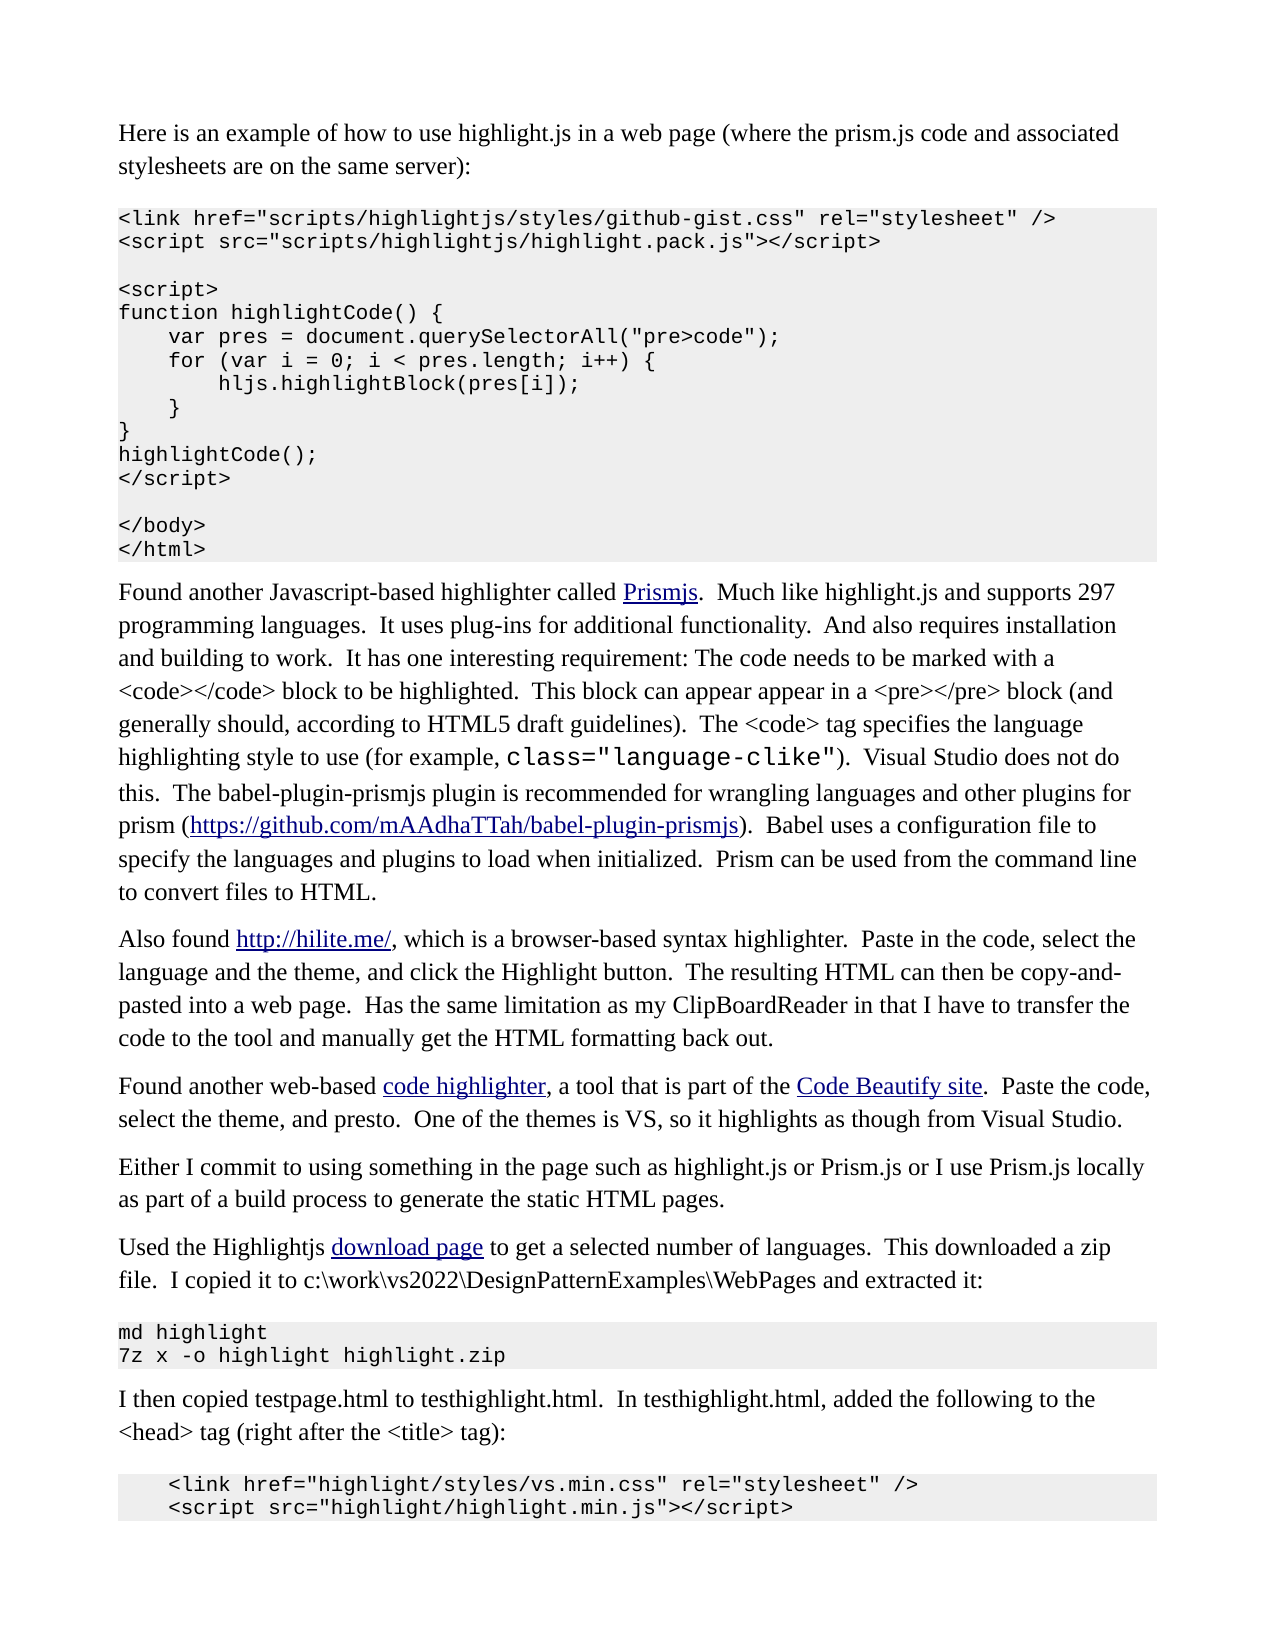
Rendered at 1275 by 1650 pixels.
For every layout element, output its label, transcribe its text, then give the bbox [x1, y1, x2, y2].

text function highlightCode() { [118, 302, 1157, 326]
text hljs.highlightBlock(pres[i]); [118, 373, 1157, 397]
text } [118, 397, 1157, 421]
text var pres = document.querySelectorAll("pre>code"); [118, 326, 1157, 349]
text </html> [118, 539, 1157, 562]
text Here is an example of how to use highlight.js in a web page (where the prism.js code and associated stylesheets are on the same server): [118, 118, 1157, 180]
text <script src="highlight/highlight.min.js"></script> [118, 1497, 1157, 1521]
text 7z x -o highlight highlight.zip [118, 1345, 1157, 1369]
text highlightCode(); [118, 444, 1157, 468]
text Found another Javascript-based highlighter called Prismjs. Much like highlight.js and supports 297 programming languages. It uses plug-ins for additional functionality. And also requires installation and building to work. It has one interesting requirement: The code needs to be marked with a <code></code> block to be highlighted. This block can appear appear in a <pre></pre> block (and generally should, according to HTML5 draft guidelines). The <code> tag specifies the language highlighting style to use (for example, class="language-clike"). Visual Studio does not do this. The babel-plugin-prismjs plugin is recommended for wrangling languages and other plugins for prism (https://github.com/mAAdhaTTah/babel-plugin-prismjs). Babel uses a configuration file to specify the languages and plugins to load when initialized. Prism can be used from the command line to convert files to HTML. [118, 577, 1157, 905]
text I then copied testpage.html to testhighlight.html. In testhighlight.html, added the following to the <head> tag (right after the <title> tag): [118, 1384, 1157, 1446]
text <link href="scripts/highlightjs/styles/github-gist.css" rel="stylesheet" /> [118, 208, 1157, 231]
text Found another web-based code highlighter, a tool that is part of the Code Beautify site. Paste the code, select the theme, and presto. One of the themes is VS, so it highlights as though from Visual Studio. [118, 1071, 1157, 1133]
text } [118, 421, 1157, 444]
text <script src="scripts/highlightjs/highlight.pack.js"></script> [118, 231, 1157, 255]
text for (var i = 0; i < pres.length; i++) { [118, 349, 1157, 373]
text Either I commit to using something in the page such as highlight.js or Prism.js or I use Prism.js locally as part of a build process to generate the static HTML pages. [118, 1152, 1157, 1213]
text md highlight [118, 1322, 1157, 1345]
text <script> [118, 279, 1157, 302]
text <link href="highlight/styles/vs.min.css" rel="stylesheet" /> [118, 1474, 1157, 1497]
text Used the Highlightjs download page to get a selected number of languages. This downloaded a zip file. I copied it to c:\work\vs2022\DesignPatternExamples\WebPages and extracted it: [118, 1232, 1157, 1294]
text Also found http://hilite.me/, which is a browser-based syntax highlighter. Paste in the code, select the language and the theme, and click the Highlight button. The resulting HTML can then be copy-and-pasted into a web page. Has the same limitation as my ClipBoardReader in that I have to transfer the code to the tool and manually get the HTML formatting back out. [118, 924, 1157, 1052]
text </script> [118, 468, 1157, 491]
text </body> [118, 515, 1157, 539]
